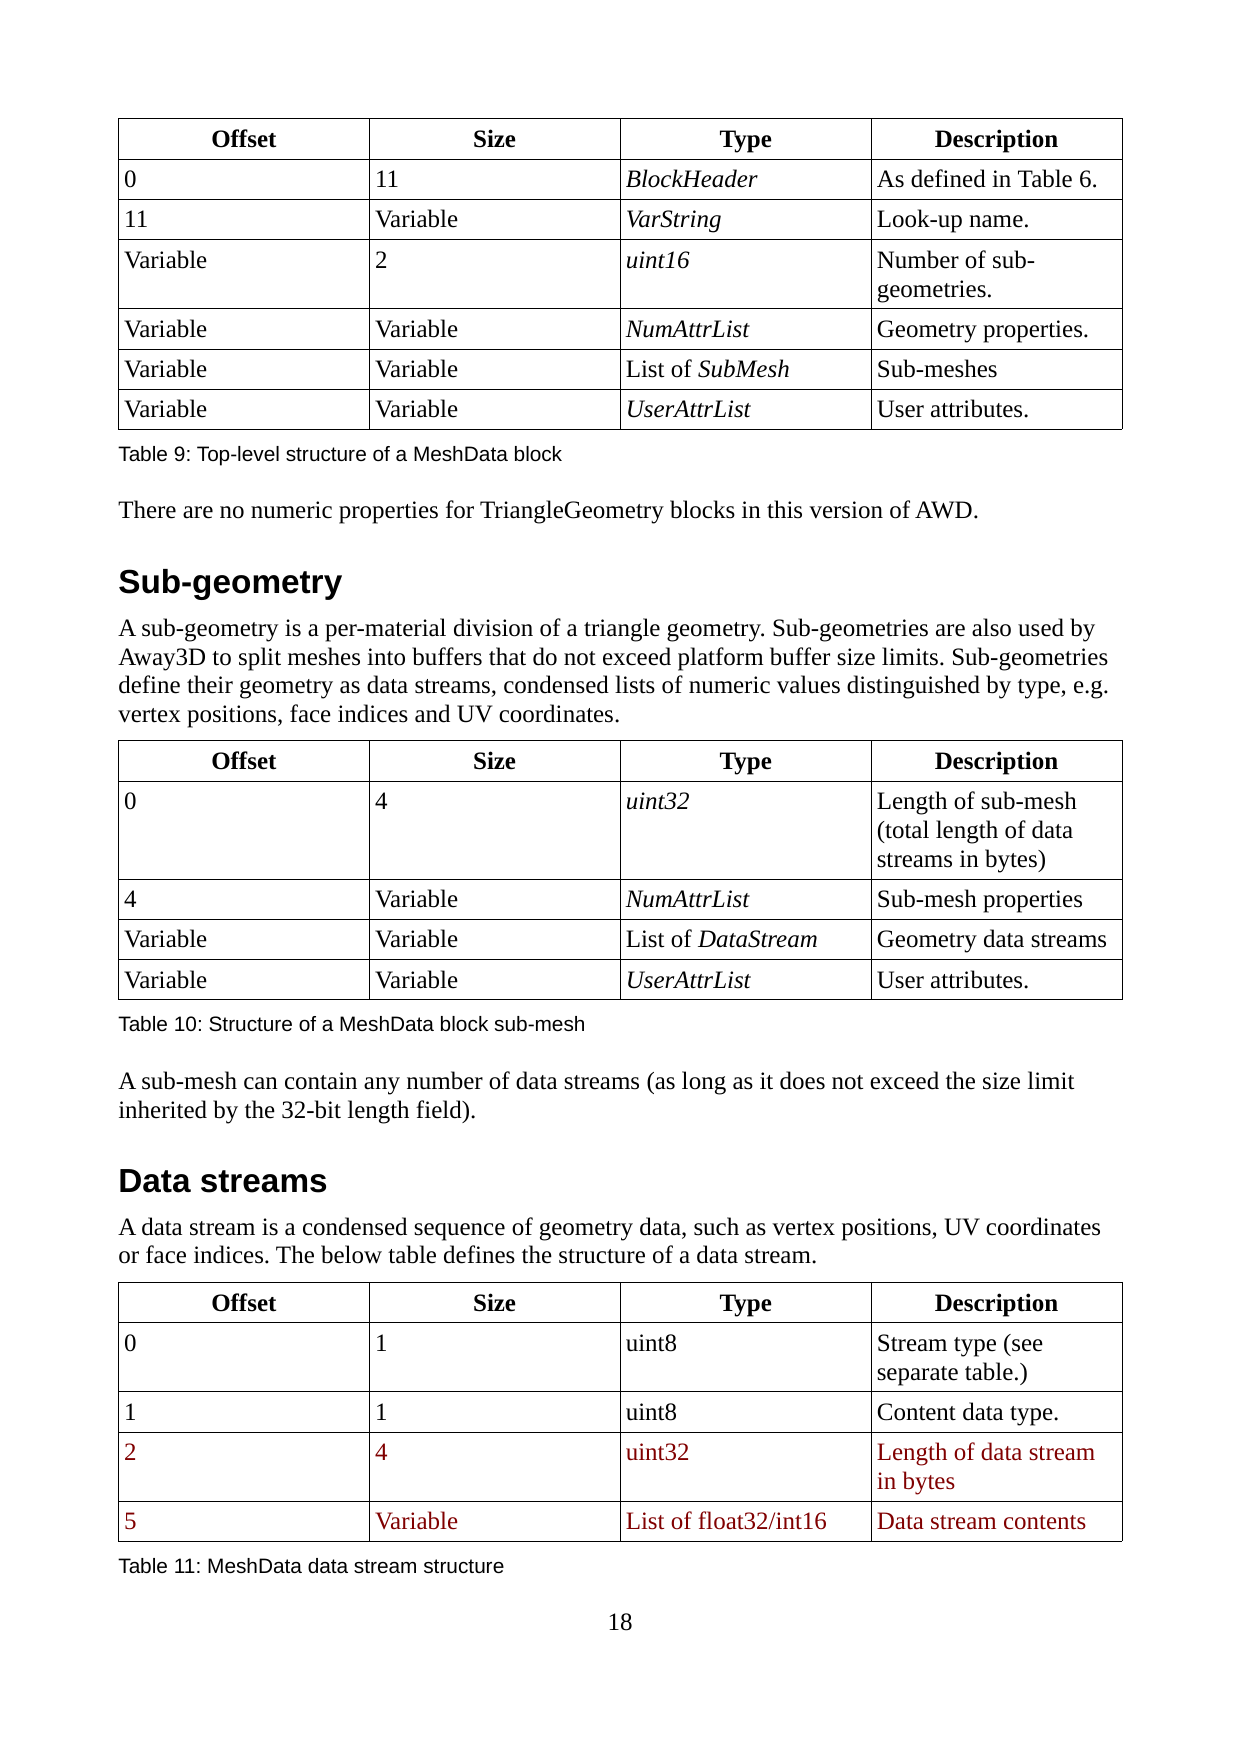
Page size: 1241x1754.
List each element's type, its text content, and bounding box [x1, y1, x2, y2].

text A sub-mesh can contain any number of data streams (as long as it does not exceed the size limit inherited by the 32-bit length field). [118, 1066, 1122, 1123]
table_cell uint16 [621, 240, 871, 308]
subtitle Sub-geometry [118, 562, 1122, 600]
table_header Offset [119, 1283, 369, 1322]
table_cell Variable [119, 920, 369, 959]
table_cell Variable [119, 350, 369, 389]
table_cell 0 [119, 782, 369, 878]
table_header Type [621, 741, 871, 781]
table_cell User attributes. [872, 960, 1122, 999]
table_cell Length of sub-mesh (total length of data streams in bytes) [872, 782, 1122, 878]
table_cell uint8 [621, 1392, 871, 1432]
table_cell UserAttrList [621, 960, 871, 999]
table_cell UserAttrList [621, 390, 871, 429]
table_cell BlockHeader [621, 160, 871, 199]
table_cell Number of sub-geometries. [872, 240, 1122, 308]
text A sub-geometry is a per-material division of a triangle geometry. Sub-geometries are also used by Away3D to split meshes into buffers that do not exceed platform buffer size limits. Sub-geometries define their geometry as data streams, condensed lists of numeric values distinguished by type, e.g. vertex positions, face indices and UV coordinates. [118, 613, 1122, 728]
text There are no numeric properties for TriangleGeometry blocks in this version of AWD. [118, 496, 1122, 524]
table_cell uint8 [621, 1323, 871, 1391]
table_header Size [370, 741, 620, 781]
table_cell 0 [119, 1323, 369, 1391]
table_cell 0 [119, 160, 369, 199]
table_cell Variable [370, 880, 620, 919]
table_header Size [370, 119, 620, 158]
table_header Size [370, 1283, 620, 1322]
table_cell NumAttrList [621, 880, 871, 919]
table_cell Variable [119, 960, 369, 999]
table_cell Variable [119, 240, 369, 308]
table_cell Variable [370, 309, 620, 348]
table_cell As defined in Table 6. [872, 160, 1122, 199]
subtitle Data streams [118, 1161, 1122, 1199]
table_cell 1 [370, 1392, 620, 1432]
table_cell 11 [119, 200, 369, 239]
text Table 10: Structure of a MeshData block sub-mesh [118, 1012, 1122, 1036]
text Table 9: Top-level structure of a MeshData block [118, 442, 1122, 466]
table_cell Look-up name. [872, 200, 1122, 239]
table_cell Variable [119, 390, 369, 429]
table_header Description [872, 119, 1122, 158]
table_cell 4 [370, 1433, 620, 1501]
table_cell Variable [370, 350, 620, 389]
table_cell Content data type. [872, 1392, 1122, 1432]
table_cell Variable [370, 960, 620, 999]
table_cell 2 [119, 1433, 369, 1501]
table_cell 5 [119, 1502, 369, 1541]
table_cell Stream type (see separate table.) [872, 1323, 1122, 1391]
table_header Type [621, 119, 871, 158]
table_header Description [872, 741, 1122, 781]
table_cell 1 [370, 1323, 620, 1391]
text Table 11: MeshData data stream structure [118, 1553, 1122, 1577]
table_cell 4 [370, 782, 620, 878]
table_header Type [621, 1283, 871, 1322]
text A data stream is a condensed sequence of geometry data, such as vertex positions, UV coordinates or face indices. The below table defines the structure of a data stream. [118, 1212, 1122, 1269]
table_header Offset [119, 741, 369, 781]
table_cell Variable [370, 390, 620, 429]
table_cell Geometry data streams [872, 920, 1122, 959]
table_cell Variable [370, 1502, 620, 1541]
table_cell Sub-mesh properties [872, 880, 1122, 919]
table_cell uint32 [621, 782, 871, 878]
table_cell List of float32/int16 [621, 1502, 871, 1541]
table_cell Variable [370, 920, 620, 959]
table_cell 1 [119, 1392, 369, 1432]
table_cell uint32 [621, 1433, 871, 1501]
table_cell Variable [119, 309, 369, 348]
table_cell Length of data stream in bytes [872, 1433, 1122, 1501]
table_cell VarString [621, 200, 871, 239]
table_cell List of DataStream [621, 920, 871, 959]
table_cell Sub-meshes [872, 350, 1122, 389]
table_cell User attributes. [872, 390, 1122, 429]
table_header Offset [119, 119, 369, 158]
table_cell 2 [370, 240, 620, 308]
table_cell Geometry properties. [872, 309, 1122, 348]
table_cell 4 [119, 880, 369, 919]
table_header Description [872, 1283, 1122, 1322]
table_cell NumAttrList [621, 309, 871, 348]
table_cell Variable [370, 200, 620, 239]
table_cell 11 [370, 160, 620, 199]
table_cell List of SubMesh [621, 350, 871, 389]
table_cell Data stream contents [872, 1502, 1122, 1541]
